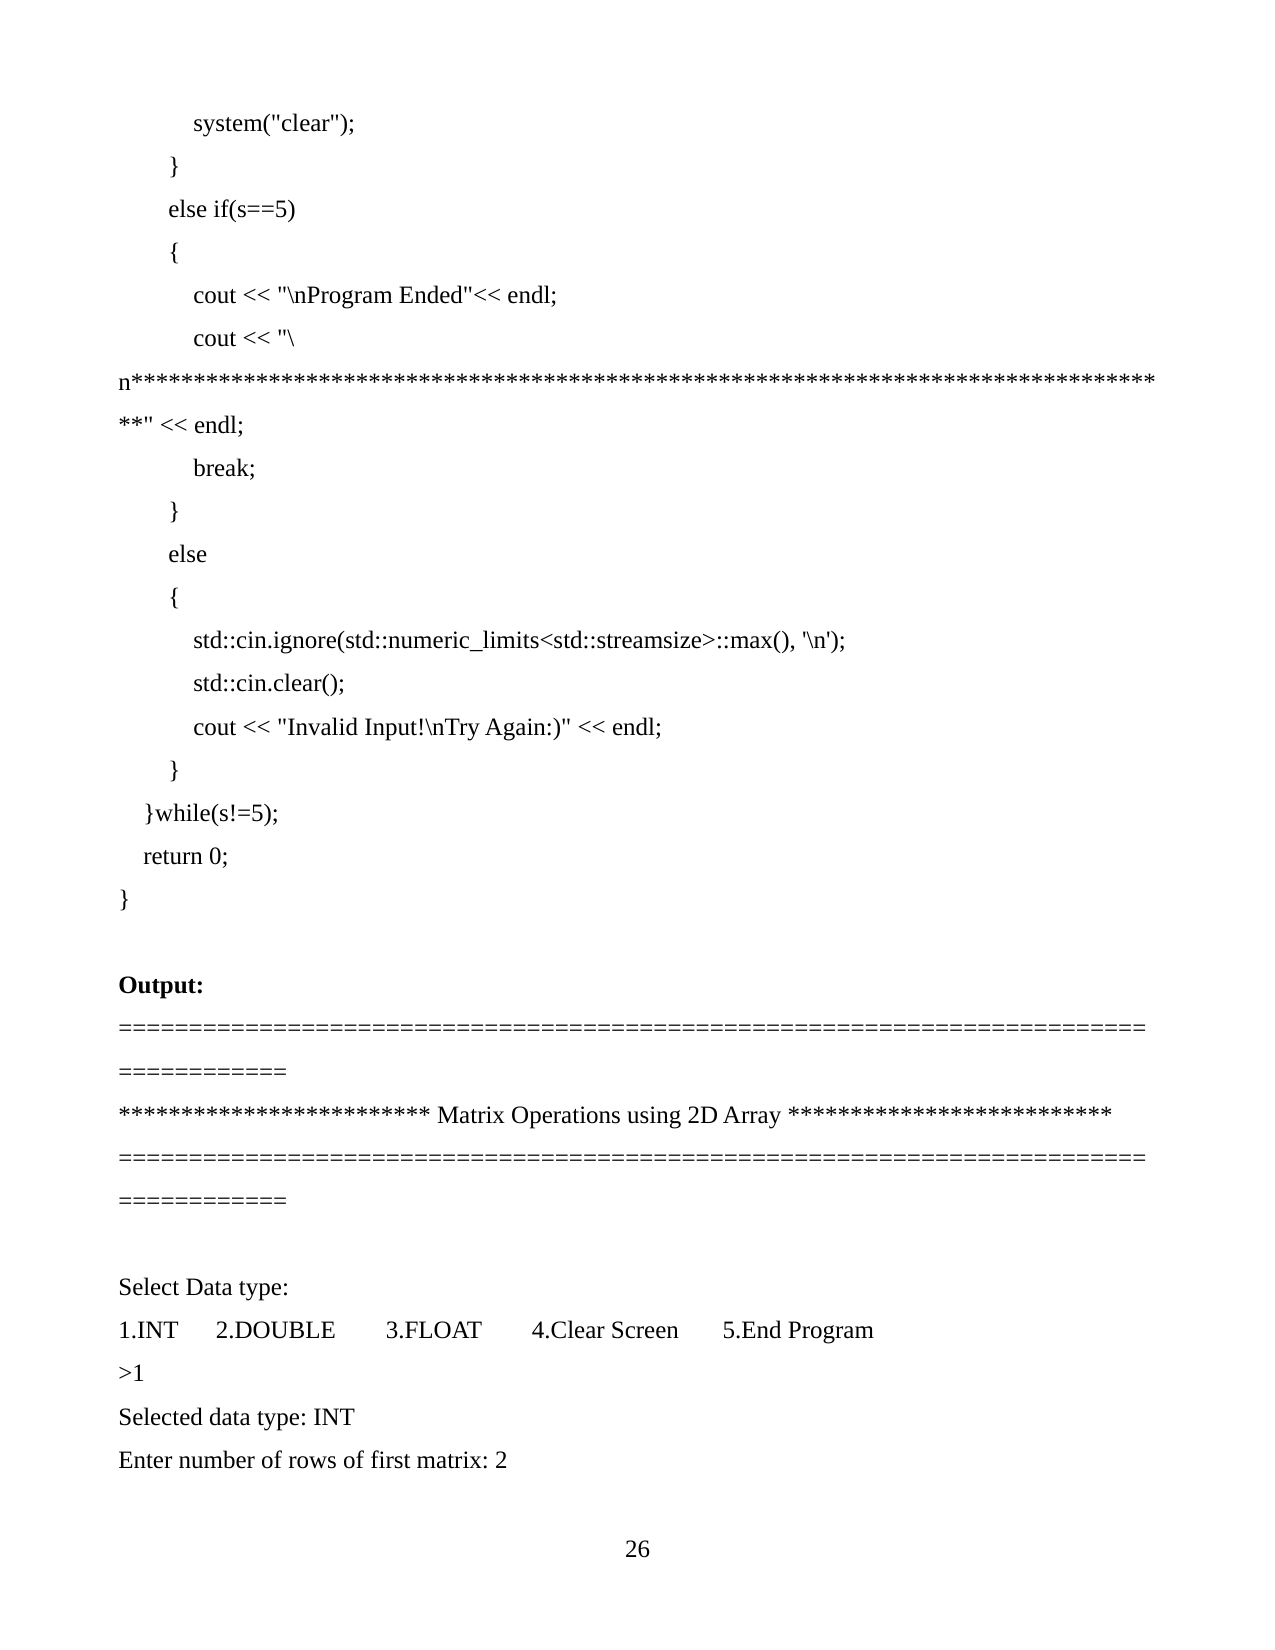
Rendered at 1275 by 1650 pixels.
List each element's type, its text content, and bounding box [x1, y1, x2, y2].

text } [118, 151, 1157, 180]
text } [118, 755, 1157, 783]
text >1 [118, 1358, 1157, 1387]
text else [118, 539, 1157, 568]
text cout << "\n************************************************************************************" << endl; [118, 323, 1157, 438]
text std::cin.clear(); [118, 668, 1157, 697]
text Selected data type: INT [118, 1402, 1157, 1430]
text } [118, 496, 1157, 525]
text 1.INT 2.DOUBLE 3.FLOAT 4.Clear Screen 5.End Program [118, 1315, 1157, 1344]
text Select Data type: [118, 1272, 1157, 1301]
text std::cin.ignore(std::numeric_limits<std::streamsize>::max(), '\n'); [118, 625, 1157, 654]
text { [118, 237, 1157, 266]
text ************************* Matrix Operations using 2D Array ************************** [118, 1100, 1157, 1128]
text system("clear"); [118, 108, 1157, 137]
text } [118, 884, 1157, 913]
text }while(s!=5); [118, 798, 1157, 827]
text return 0; [118, 841, 1157, 870]
text break; [118, 453, 1157, 482]
text ===================================================================================== [118, 1013, 1157, 1085]
text Enter number of rows of first matrix: 2 [118, 1445, 1157, 1473]
text Output: [118, 970, 1157, 999]
text cout << "\nProgram Ended"<< endl; [118, 280, 1157, 309]
text ===================================================================================== [118, 1143, 1157, 1215]
text else if(s==5) [118, 194, 1157, 223]
text { [118, 582, 1157, 611]
text cout << "Invalid Input!\nTry Again:)" << endl; [118, 712, 1157, 740]
